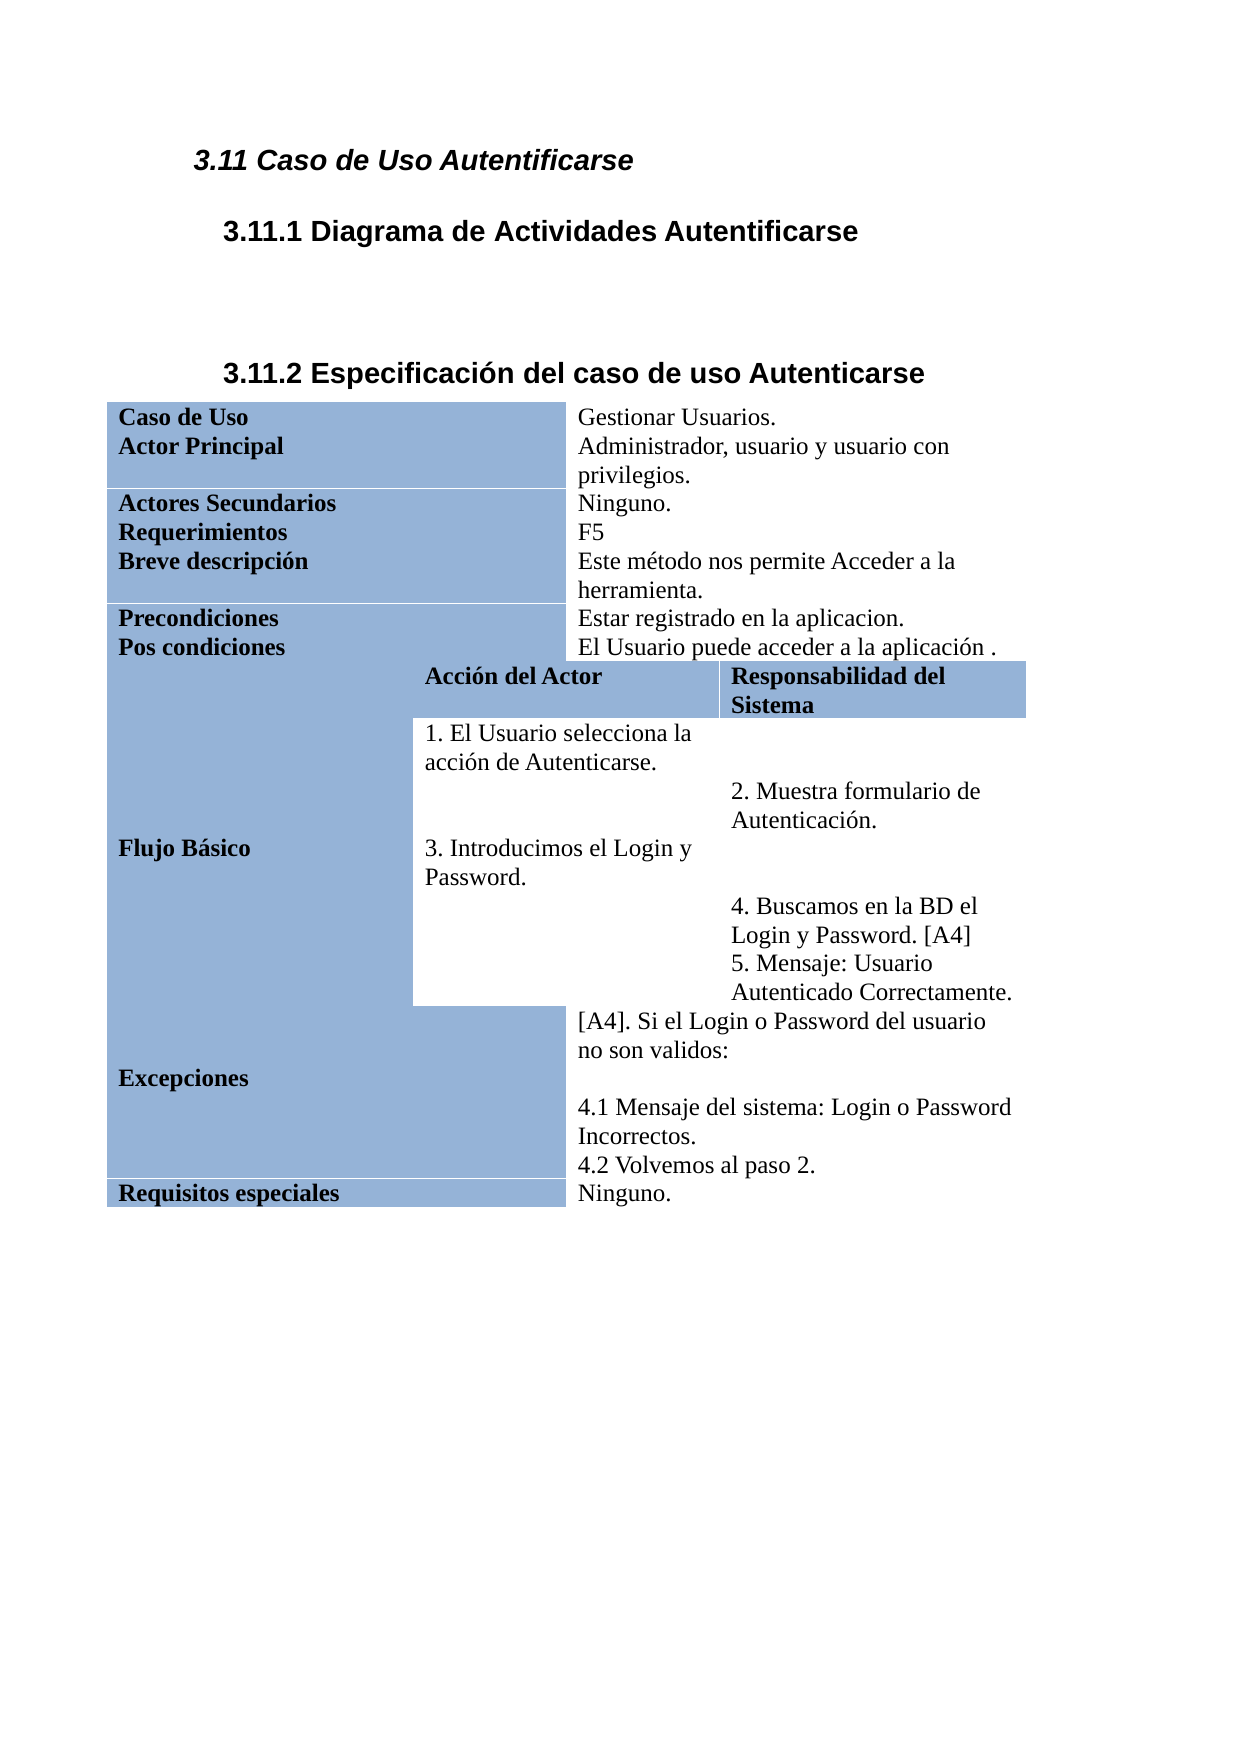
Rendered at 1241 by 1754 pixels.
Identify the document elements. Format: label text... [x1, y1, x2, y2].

table_cell 2. Muestra formulario de Autenticación. [720, 776, 1026, 833]
table_header Caso de Uso [107, 402, 566, 431]
table_header Gestionar Usuarios. [566, 402, 1026, 431]
table_cell Ninguno. [566, 489, 1026, 517]
table_cell Requisitos especiales [107, 1179, 566, 1207]
table_cell Administrador, usuario y usuario con privilegios. [566, 431, 1026, 488]
table_cell Este método nos permite Acceder a la herramienta. [566, 546, 1026, 603]
table_cell Estar registrado en la aplicacion. [566, 604, 1026, 632]
subtitle Especificación del caso de uso Autenticarse [215, 356, 1122, 390]
table_header Flujo Básico [107, 661, 413, 1006]
table_cell 1. El Usuario selecciona la acción de Autenticarse. [413, 719, 719, 776]
table_cell [720, 719, 1026, 776]
table_cell El Usuario puede acceder a la aplicación . [566, 632, 1026, 661]
subtitle Diagrama de Actividades Autentificarse [215, 214, 1122, 248]
table_cell 5. Mensaje: Usuario Autenticado Correctamente. [720, 949, 1026, 1006]
table_cell [413, 776, 719, 833]
table_header Excepciones [107, 1006, 566, 1178]
table_cell Actores Secundarios [107, 489, 566, 517]
table_cell Breve descripción [107, 546, 566, 603]
table_cell Actor Principal [107, 431, 566, 488]
table_cell Requerimientos [107, 517, 566, 546]
table_cell Pos condiciones [107, 632, 566, 661]
table_cell Precondiciones [107, 604, 566, 632]
table_cell [413, 949, 719, 1006]
subtitle Caso de Uso Autentificarse [185, 143, 1122, 177]
table_header Acción del Actor [413, 661, 719, 718]
table_cell F5 [566, 517, 1026, 546]
table_cell 3. Introducimos el Login y Password. [413, 834, 719, 891]
table_cell [720, 834, 1026, 891]
table_cell 4. Buscamos en la BD el Login y Password. [A4] [720, 891, 1026, 948]
table_cell Ninguno. [566, 1179, 1026, 1207]
table_header [A4]. Si el Login o Password del usuario no son validos: 4.1 Mensaje del sistema: Login o Password Incorrectos. 4.2 Volvemos al paso 2. [566, 1006, 1026, 1178]
table_header Responsabilidad del Sistema [720, 661, 1026, 718]
table_cell [413, 891, 719, 948]
